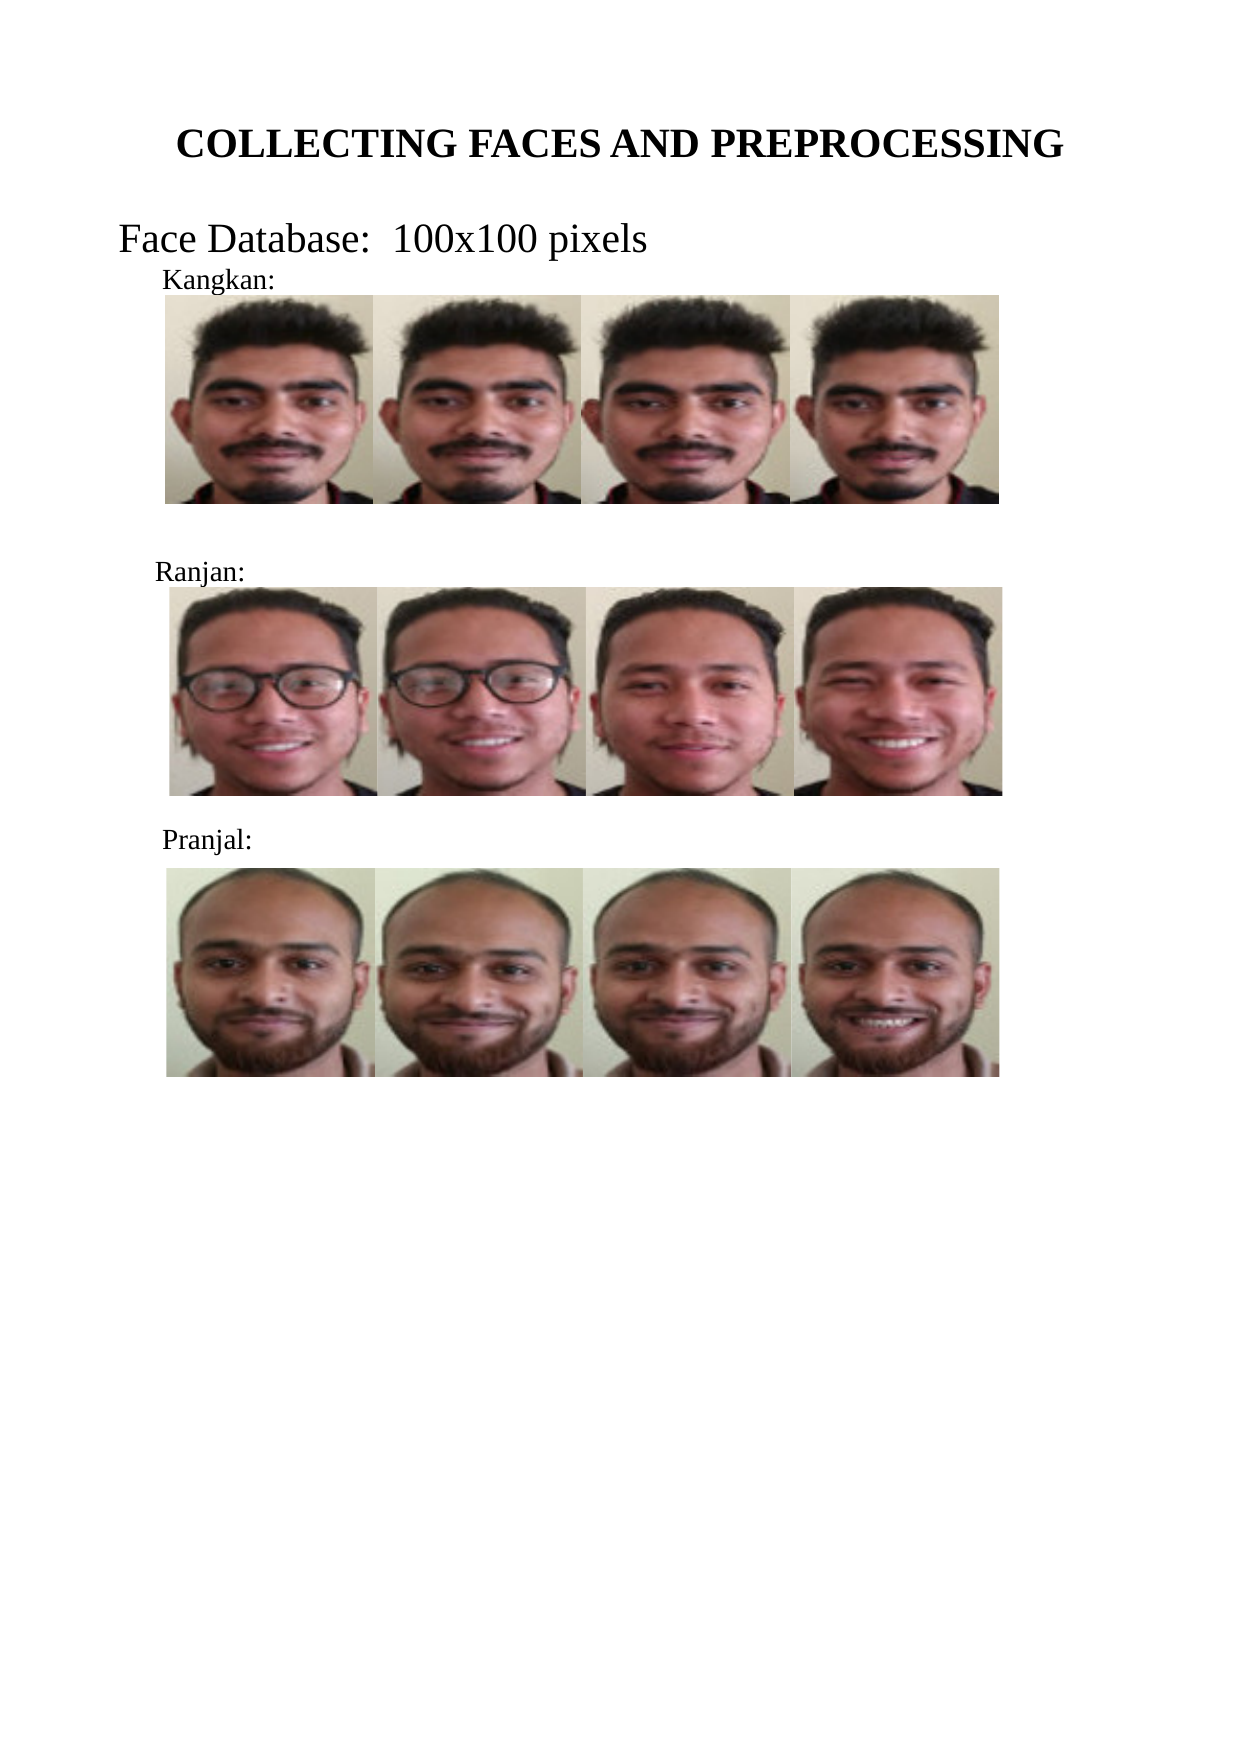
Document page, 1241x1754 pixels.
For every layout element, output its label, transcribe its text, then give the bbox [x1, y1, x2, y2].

text Pranjal: [118, 822, 1122, 856]
text COLLECTING FACES AND PREPROCESSING [118, 118, 1122, 166]
text Ranjan: [118, 554, 1122, 588]
text Face Database: 100x100 pixels [118, 214, 1122, 262]
picture [166, 868, 1000, 1077]
text Kangkan: [118, 262, 1122, 295]
picture [169, 587, 1003, 796]
picture [165, 295, 999, 504]
